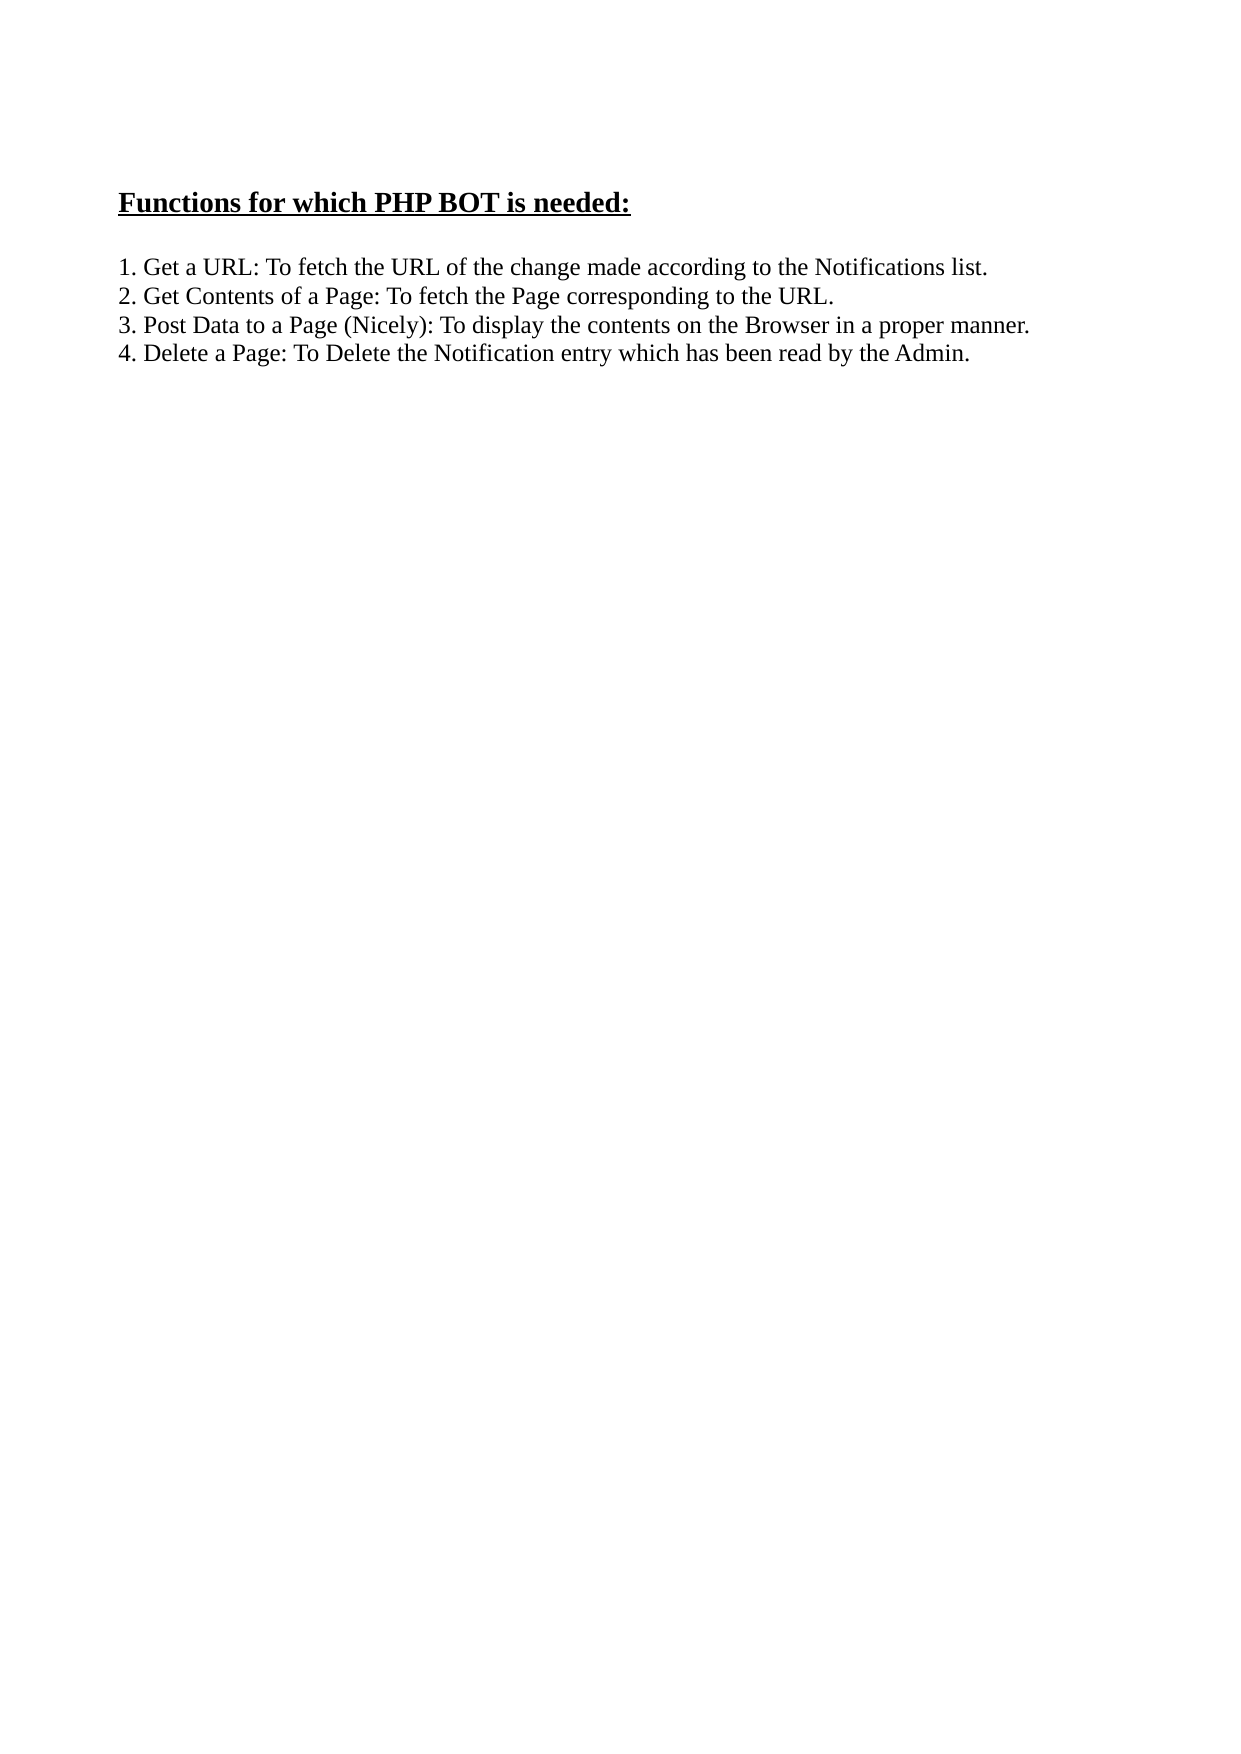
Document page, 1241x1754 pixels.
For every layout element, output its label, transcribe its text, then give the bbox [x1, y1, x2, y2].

text 3. Post Data to a Page (Nicely): To display the contents on the Browser in a proper manner. [118, 310, 1122, 338]
text Functions for which PHP BOT is needed: [118, 185, 1122, 219]
text 4. Delete a Page: To Delete the Notification entry which has been read by the Admin. [118, 338, 1122, 367]
text 1. Get a URL: To fetch the URL of the change made according to the Notifications list. [118, 252, 1122, 281]
text 2. Get Contents of a Page: To fetch the Page corresponding to the URL. [118, 281, 1122, 310]
